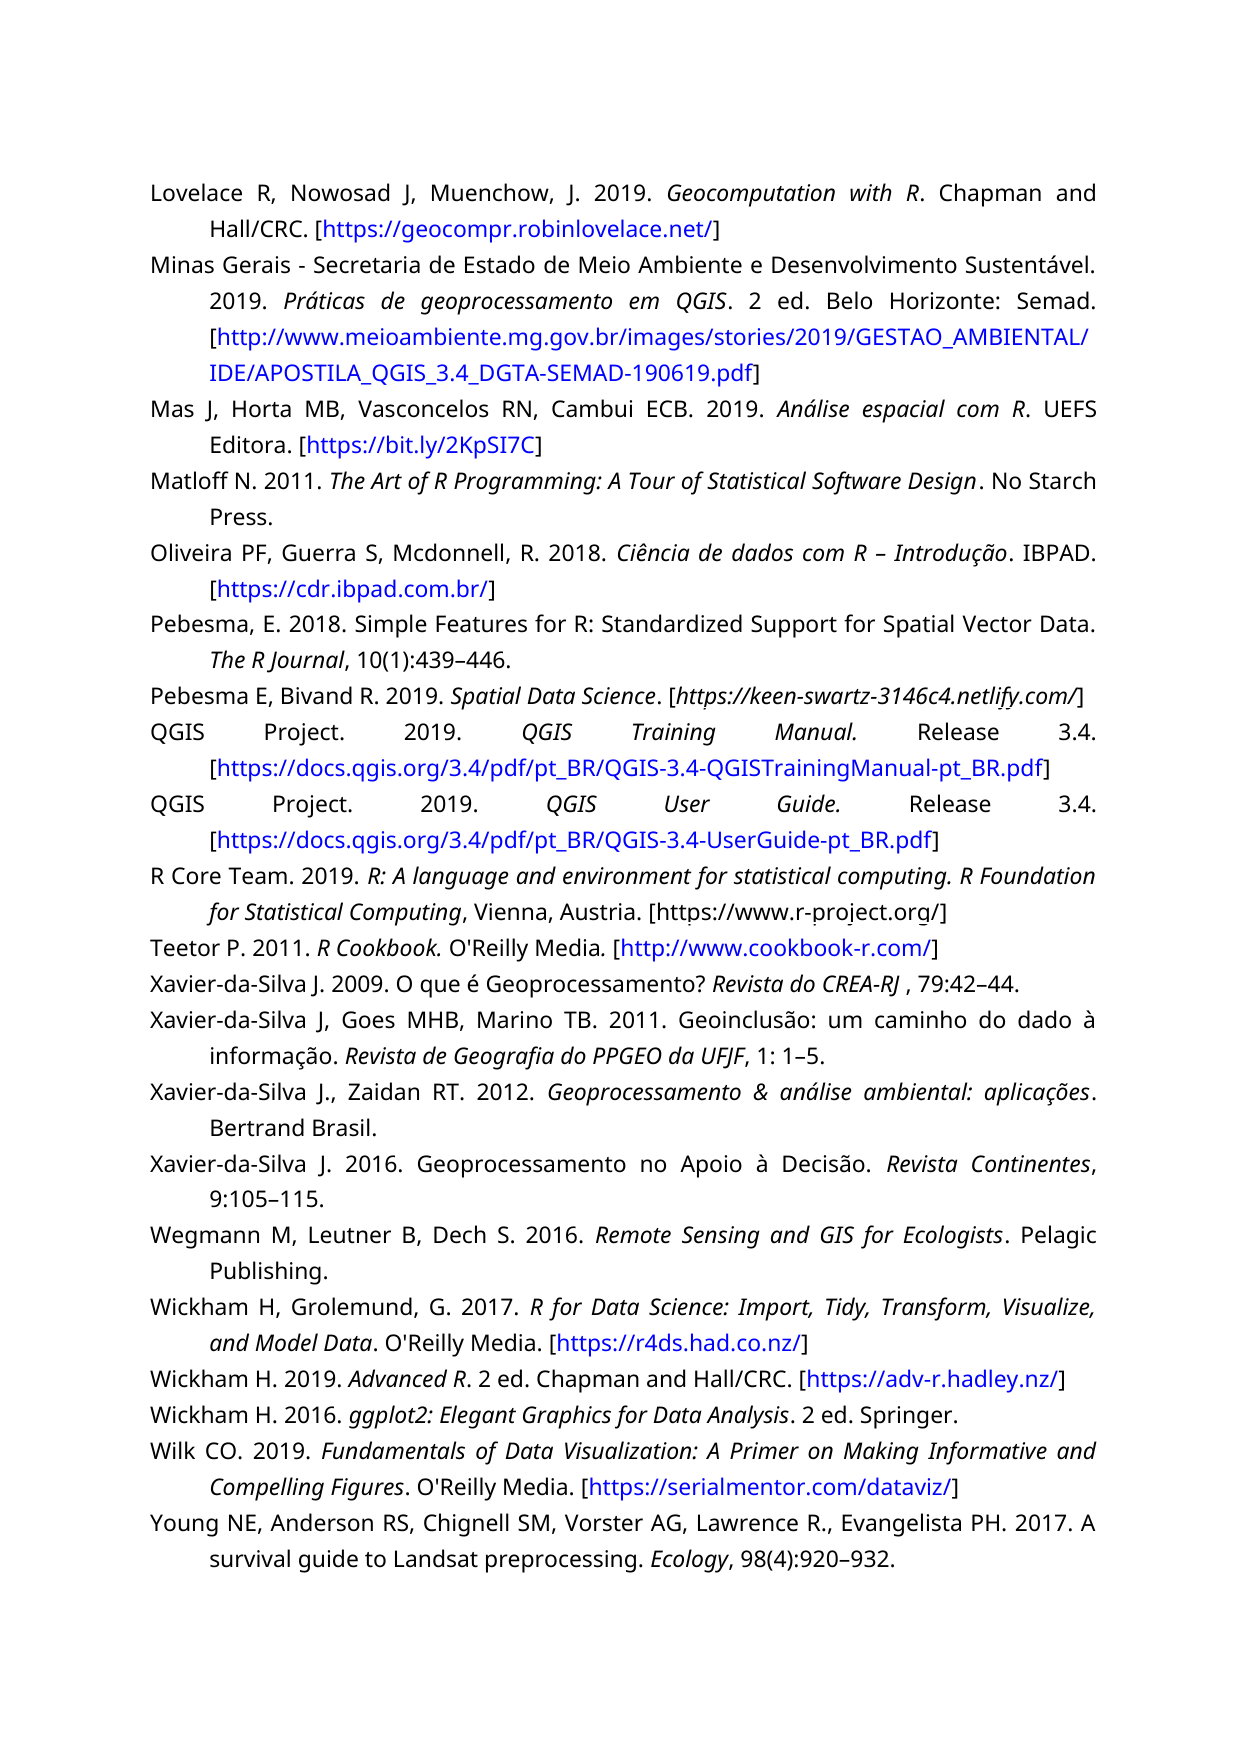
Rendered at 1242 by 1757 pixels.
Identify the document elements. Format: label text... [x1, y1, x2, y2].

text Xavier-da-Silva J. 2016. Geoprocessamento no Apoio à Decisão. Revista Continentes, 9:105–115. [150, 1147, 1097, 1215]
text Wickham H. 2019. Advanced R. 2 ed. Chapman and Hall/CRC. [https://adv-r.hadley.nz/] [150, 1363, 1097, 1394]
text Pebesma E, Bivand R. 2019. Spatial Data Science. [https://keen-swartz-3146c4.netlify.com/] [150, 680, 1097, 712]
text R Core Team. 2019. R: A language and environment for statistical computing. R Foundation for Statistical Computing, Vienna, Austria. [https://www.r-project.org/] [150, 860, 1097, 927]
text Lovelace R, Nowosad J, Muenchow, J. 2019. Geocomputation with R. Chapman and Hall/CRC. [https://geocompr.robinlovelace.net/] [150, 177, 1097, 244]
text Young NE, Anderson RS, Chignell SM, Vorster AG, Lawrence R., Evangelista PH. 2017. A survival guide to Landsat preprocessing. Ecology, 98(4):920–932. [150, 1507, 1097, 1574]
subtitle Teetor P. 2011. R Cookbook. O'Reilly Media. [http://www.cookbook-r.com/] [150, 932, 1097, 963]
text QGIS Project. 2019. QGIS User Guide. Release 3.4. [https://docs.qgis.org/3.4/pdf/pt_BR/QGIS-3.4-UserGuide-pt_BR.pdf] [150, 788, 1097, 855]
subtitle Wegmann M, Leutner B, Dech S. 2016. Remote Sensing and GIS for Ecologists. Pelagic Publishing. [150, 1219, 1097, 1287]
text Xavier-da-Silva J, Goes MHB, Marino TB. 2011. Geoinclusão: um caminho do dado à informação. Revista de Geografia do PPGEO da UFJF, 1: 1–5. [150, 1004, 1097, 1071]
text Xavier-da-Silva J. 2009. O que é Geoprocessamento? Revista do CREA-RJ , 79:42–44. [150, 968, 1097, 999]
text Wickham H, Grolemund, G. 2017. R for Data Science: Import, Tidy, Transform, Visualize, and Model Data. O'Reilly Media. [https://r4ds.had.co.nz/] [150, 1291, 1097, 1358]
text Minas Gerais - Secretaria de Estado de Meio Ambiente e Desenvolvimento Sustentável. 2019. Práticas de geoprocessamento em QGIS. 2 ed. Belo Horizonte: Semad. [http://www.meioambiente.mg.gov.br/images/stories/2019/GESTAO_AMBIENTAL/IDE/APOSTILA_QGIS_3.4_DGTA-SEMAD-190619.pdf] [150, 249, 1097, 388]
text Xavier-da-Silva J., Zaidan RT. 2012. Geoprocessamento & análise ambiental: aplicações. Bertrand Brasil. [150, 1076, 1097, 1143]
text Wilk CO. 2019. Fundamentals of Data Visualization: A Primer on Making Informative and Compelling Figures. O'Reilly Media. [https://serialmentor.com/dataviz/] [150, 1435, 1097, 1502]
text Oliveira PF, Guerra S, Mcdonnell, R. 2018. Ciência de dados com R – Introdução. IBPAD. [https://cdr.ibpad.com.br/] [150, 537, 1097, 604]
text Pebesma, E. 2018. Simple Features for R: Standardized Support for Spatial Vector Data. The R Journal, 10(1):439–446. [150, 608, 1097, 676]
subtitle Matloff N. 2011. The Art of R Programming: A Tour of Statistical Software Design. No Starch Press. [150, 465, 1097, 532]
text QGIS Project. 2019. QGIS Training Manual. Release 3.4. [https://docs.qgis.org/3.4/pdf/pt_BR/QGIS-3.4-QGISTrainingManual-pt_BR.pdf] [150, 716, 1097, 783]
text Mas J, Horta MB, Vasconcelos RN, Cambui ECB. 2019. Análise espacial com R. UEFS Editora. [https://bit.ly/2KpSI7C] [150, 393, 1097, 460]
text Wickham H. 2016. ggplot2: Elegant Graphics for Data Analysis. 2 ed. Springer. [150, 1399, 1097, 1430]
